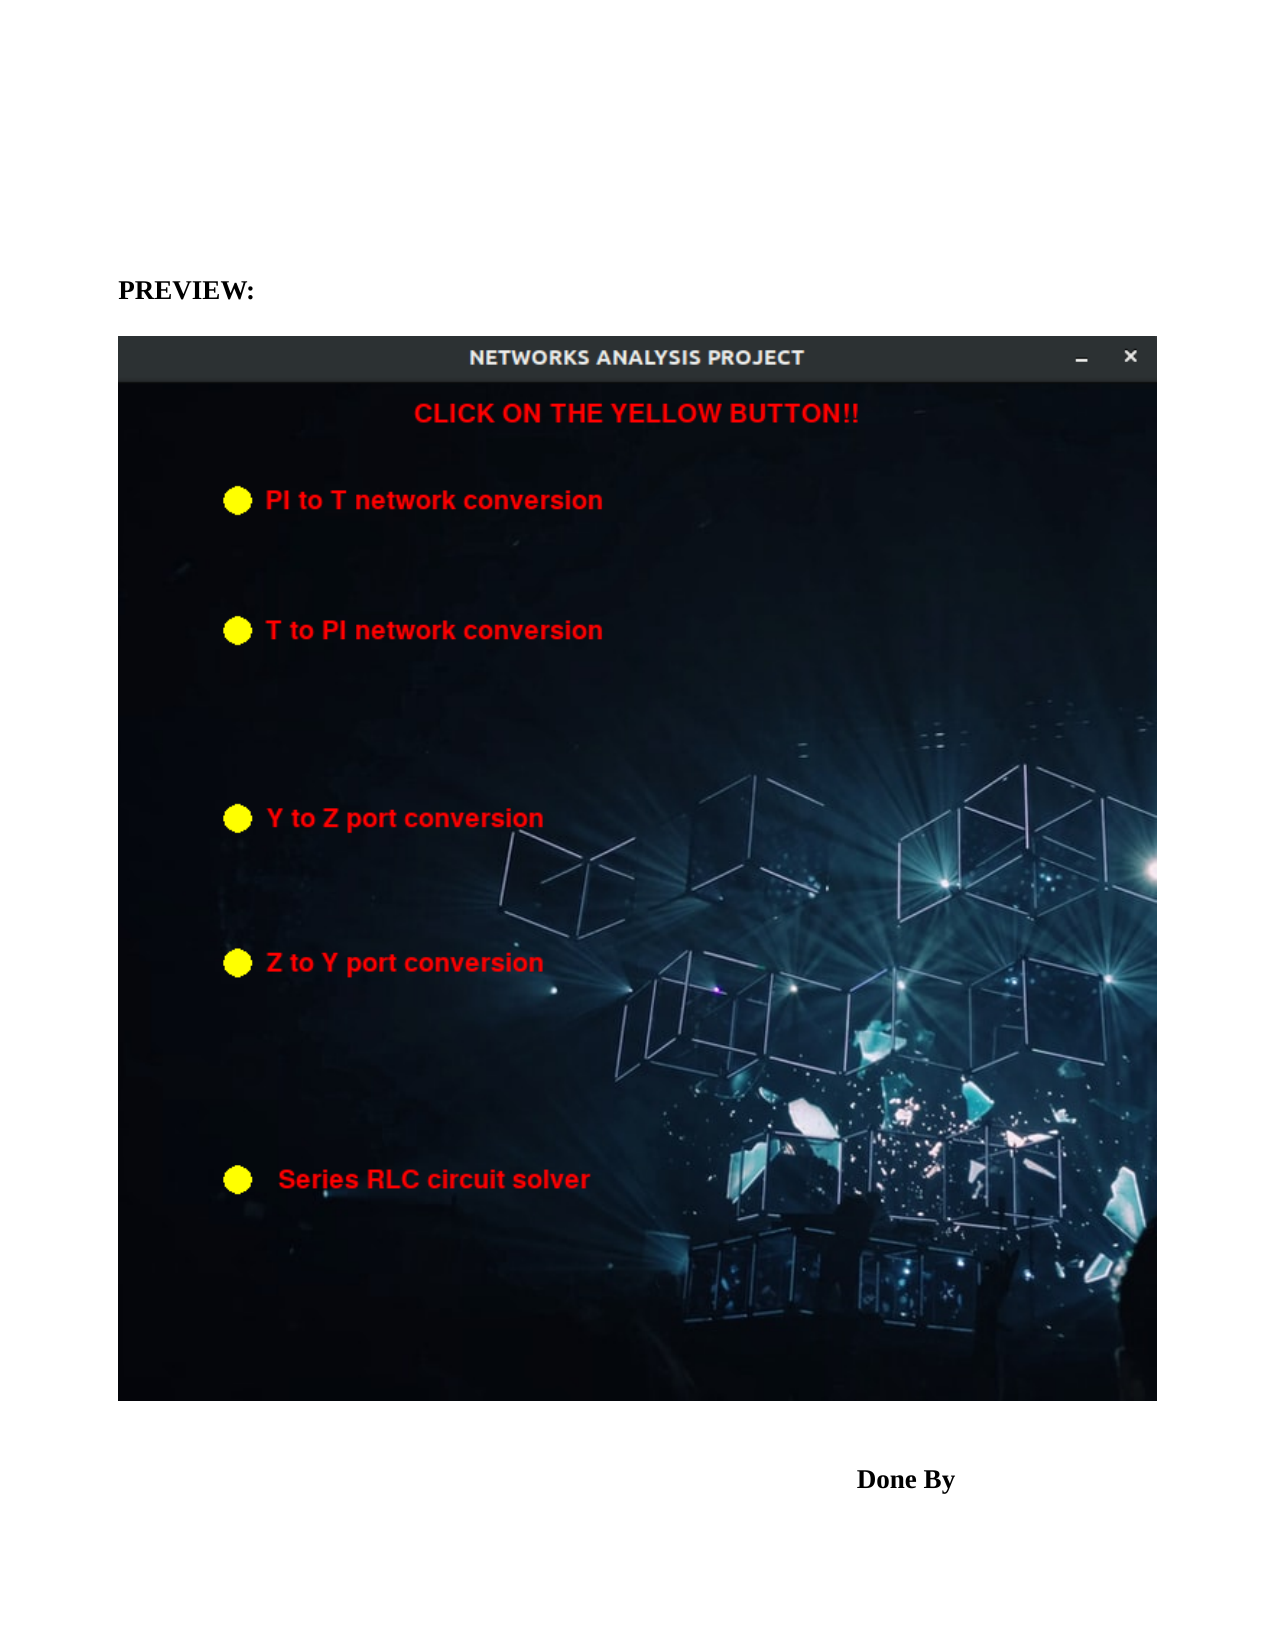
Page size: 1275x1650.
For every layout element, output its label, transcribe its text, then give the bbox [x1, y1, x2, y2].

text PREVIEW: [118, 274, 1157, 305]
picture [118, 336, 1157, 1401]
text Done By [118, 1463, 1157, 1494]
